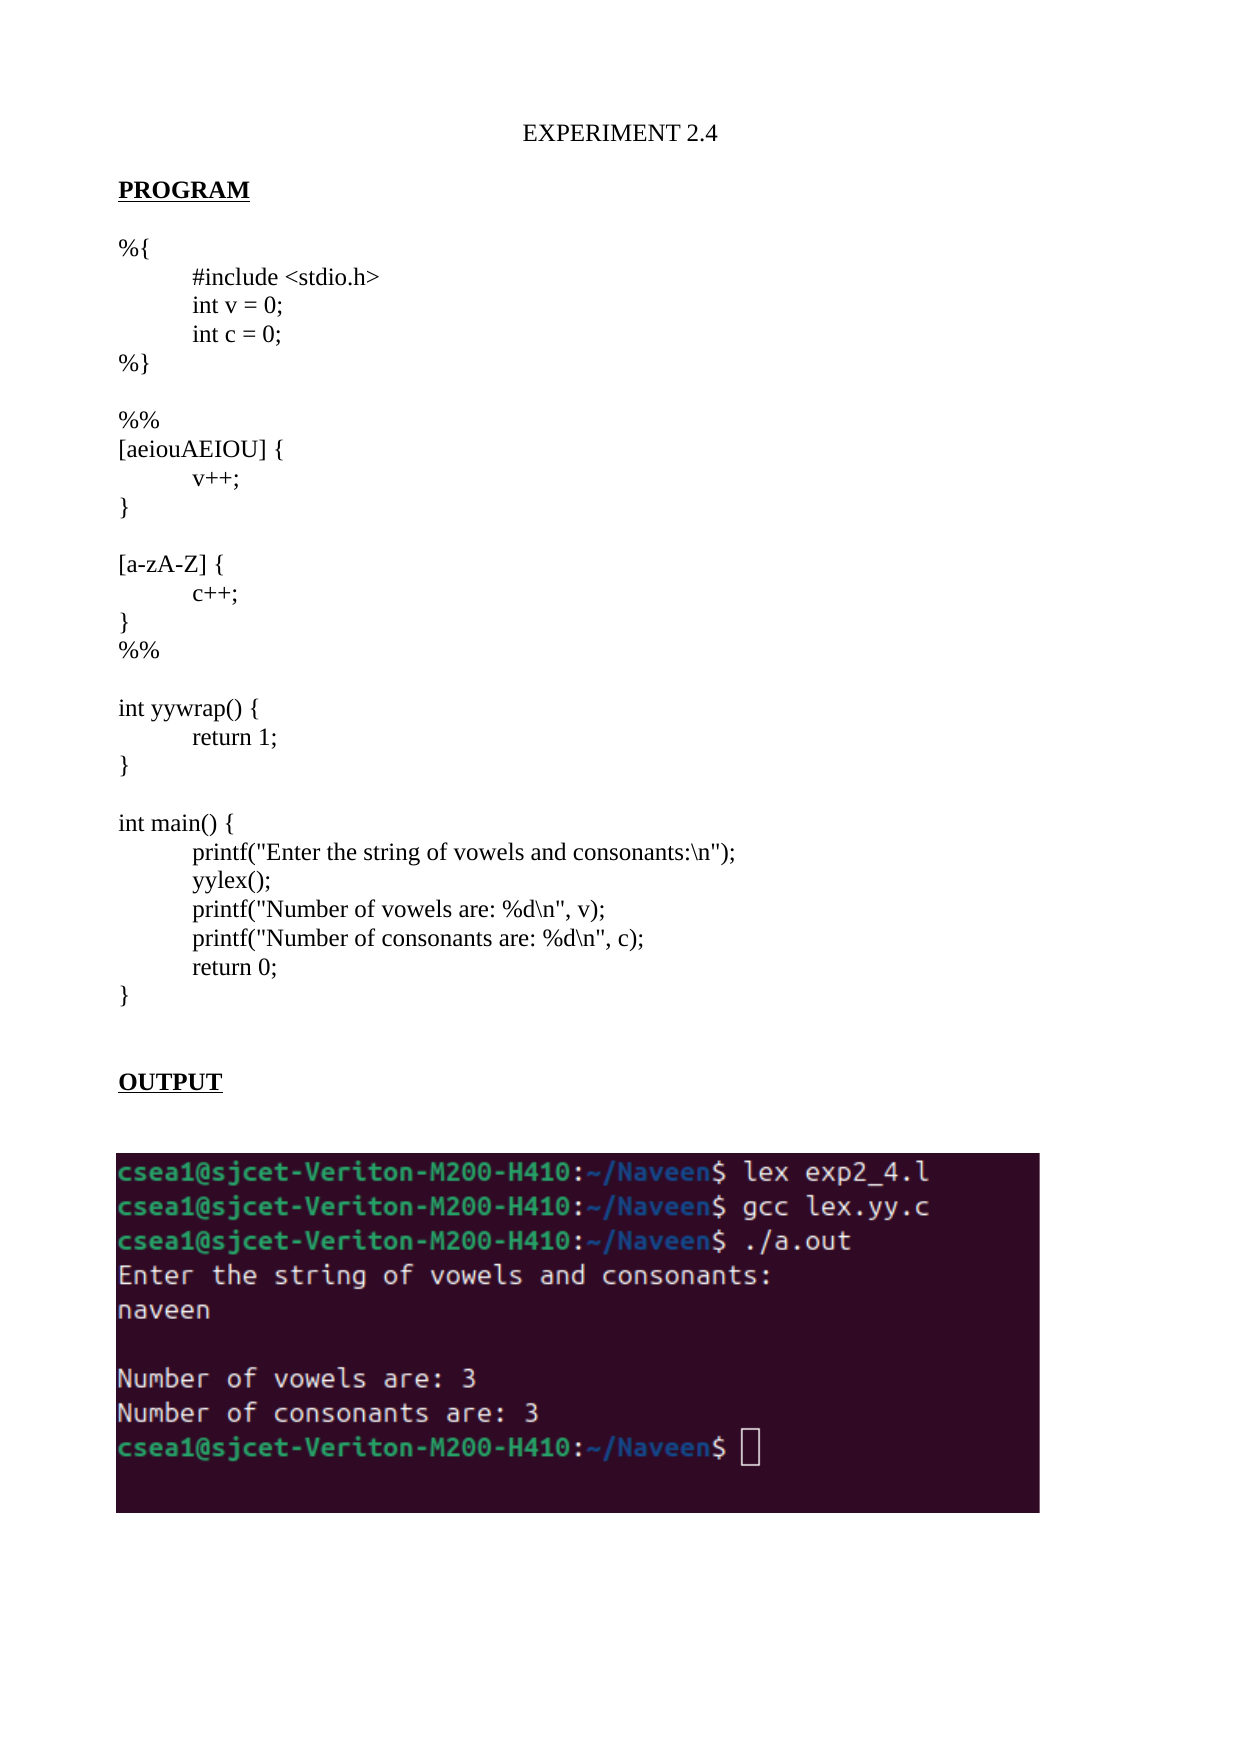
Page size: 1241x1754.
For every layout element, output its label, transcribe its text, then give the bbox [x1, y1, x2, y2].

text printf("Number of consonants are: %d\n", c); [118, 923, 1122, 952]
text return 0; [118, 952, 1122, 981]
text [a-zA-Z] { [118, 549, 1122, 578]
text int v = 0; [118, 291, 1122, 319]
text %} [118, 348, 1122, 377]
text %{ [118, 233, 1122, 262]
text v++; [118, 463, 1122, 492]
text %% [118, 406, 1122, 434]
text c++; [118, 578, 1122, 607]
text PROGRAM [118, 176, 1122, 204]
text int main() { [118, 808, 1122, 837]
text EXPERIMENT 2.4 [118, 118, 1122, 147]
text printf("Enter the string of vowels and consonants:\n"); [118, 837, 1122, 866]
text int yywrap() { [118, 693, 1122, 722]
text %% [118, 636, 1122, 664]
picture [116, 1153, 1040, 1513]
text [aeiouAEIOU] { [118, 434, 1122, 463]
text printf("Number of vowels are: %d\n", v); [118, 894, 1122, 923]
text OUTPUT [118, 1067, 1122, 1096]
text #include <stdio.h> [118, 262, 1122, 291]
text return 1; [118, 722, 1122, 751]
text } [118, 981, 1122, 1009]
text } [118, 607, 1122, 636]
text int c = 0; [118, 319, 1122, 348]
text } [118, 751, 1122, 779]
text } [118, 492, 1122, 521]
text yylex(); [118, 866, 1122, 894]
